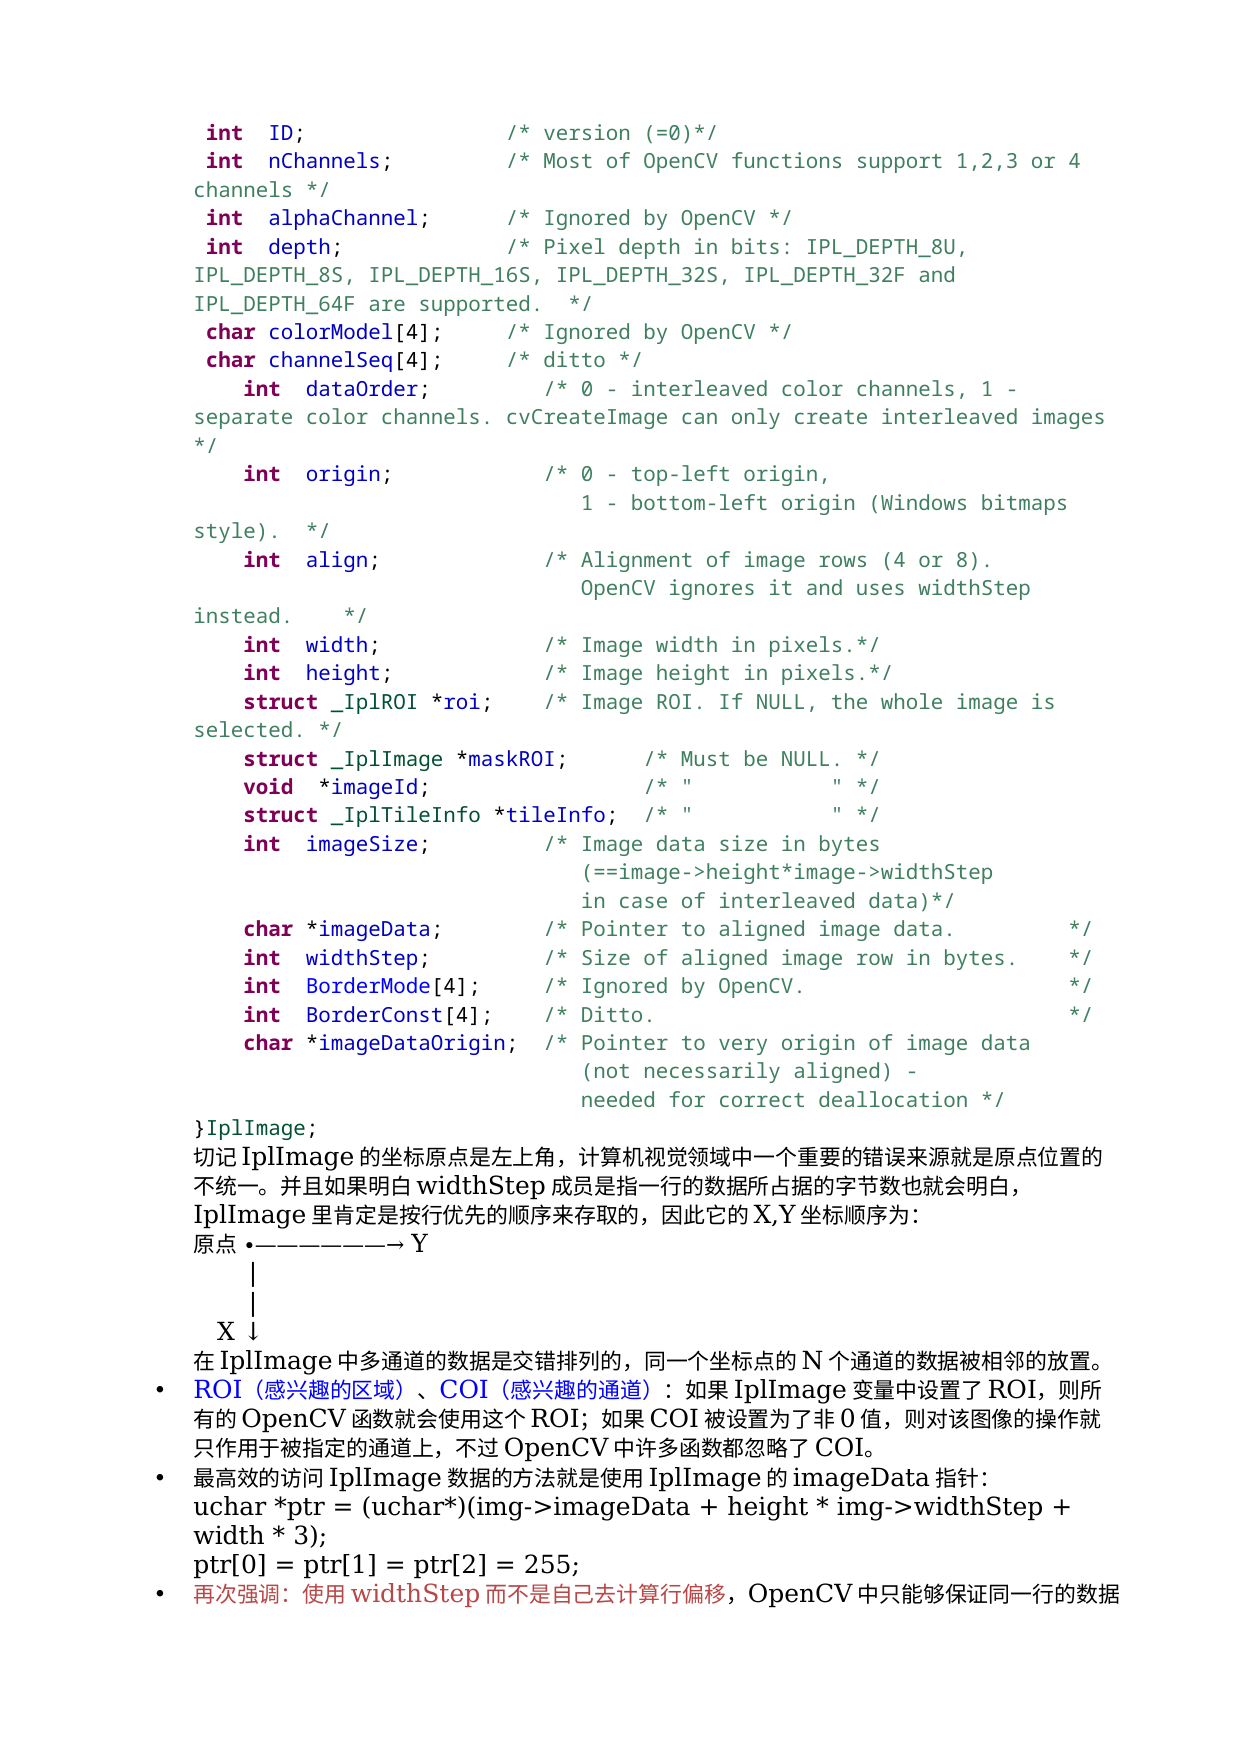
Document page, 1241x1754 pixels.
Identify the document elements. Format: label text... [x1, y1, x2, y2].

list 再次强调：使用widthStep而不是自己去计算行偏移，OpenCV中只能够保证同一行的数据 [156, 1579, 1122, 1608]
list ROI（感兴趣的区域）、COI（感兴趣的通道）：如果IplImage变量中设置了ROI，则所有的OpenCV函数就会使用这个ROI；如果COI被设置为了非0值，则对该图像的操作就只作用于被指定的通道上，不过OpenCV中许多函数都忽略了COI。 [156, 1375, 1122, 1463]
list 最高效的访问IplImage数据的方法就是使用IplImage的imageData指针： uchar *ptr = (uchar*)(img->imageData + height * img->widthStep + width * 3); ptr[0] = ptr[1] = ptr[2] = 255; [156, 1463, 1122, 1579]
list int ID; /* version (=0)*/ int nChannels; /* Most of OpenCV functions support 1,2,3 or 4 channels */ int alphaChannel; /* Ignored by OpenCV */ int depth; /* Pixel depth in bits: IPL_DEPTH_8U, IPL_DEPTH_8S, IPL_DEPTH_16S, IPL_DEPTH_32S, IPL_DEPTH_32F and IPL_DEPTH_64F are supported. */ char colorModel[4]; /* Ignored by OpenCV */ char channelSeq[4]; /* ditto */ int dataOrder; /* 0 - interleaved color channels, 1 - separate color channels. cvCreateImage can only create interleaved images */ int origin; /* 0 - top-left origin, 1 - bottom-left origin (Windows bitmaps style). */ int align; /* Alignment of image rows (4 or 8). OpenCV ignores it and uses widthStep instead. */ int width; /* Image width in pixels.*/ int height; /* Image height in pixels.*/ struct _IplROI *roi; /* Image ROI. If NULL, the whole image is selected. */ struct _IplImage *maskROI; /* Must be NULL. */ void *imageId; /* " " */ struct _IplTileInfo *tileInfo; /* " " */ int imageSize; /* Image data size in bytes (==image->height*image->widthStep in case of interleaved data)*/ char *imageData; /* Pointer to aligned image data. */ int widthStep; /* Size of aligned image row in bytes. */ int BorderMode[4]; /* Ignored by OpenCV. */ int BorderConst[4]; /* Ditto. */ char *imageDataOrigin; /* Pointer to very origin of image data (not necessarily aligned) - needed for correct deallocation */ }IplImage; 切记IplImage的坐标原点是左上角，计算机视觉领域中一个重要的错误来源就是原点位置的不统一。并且如果明白widthStep成员是指一行的数据所占据的字节数也就会明白，IplImage里肯定是按行优先的顺序来存取的，因此它的X,Y坐标顺序为： 原点 ∙——————→ Y | | X ↓ 在IplImage中多通道的数据是交错排列的，同一个坐标点的N个通道的数据被相邻的放置。 [156, 118, 1122, 1375]
